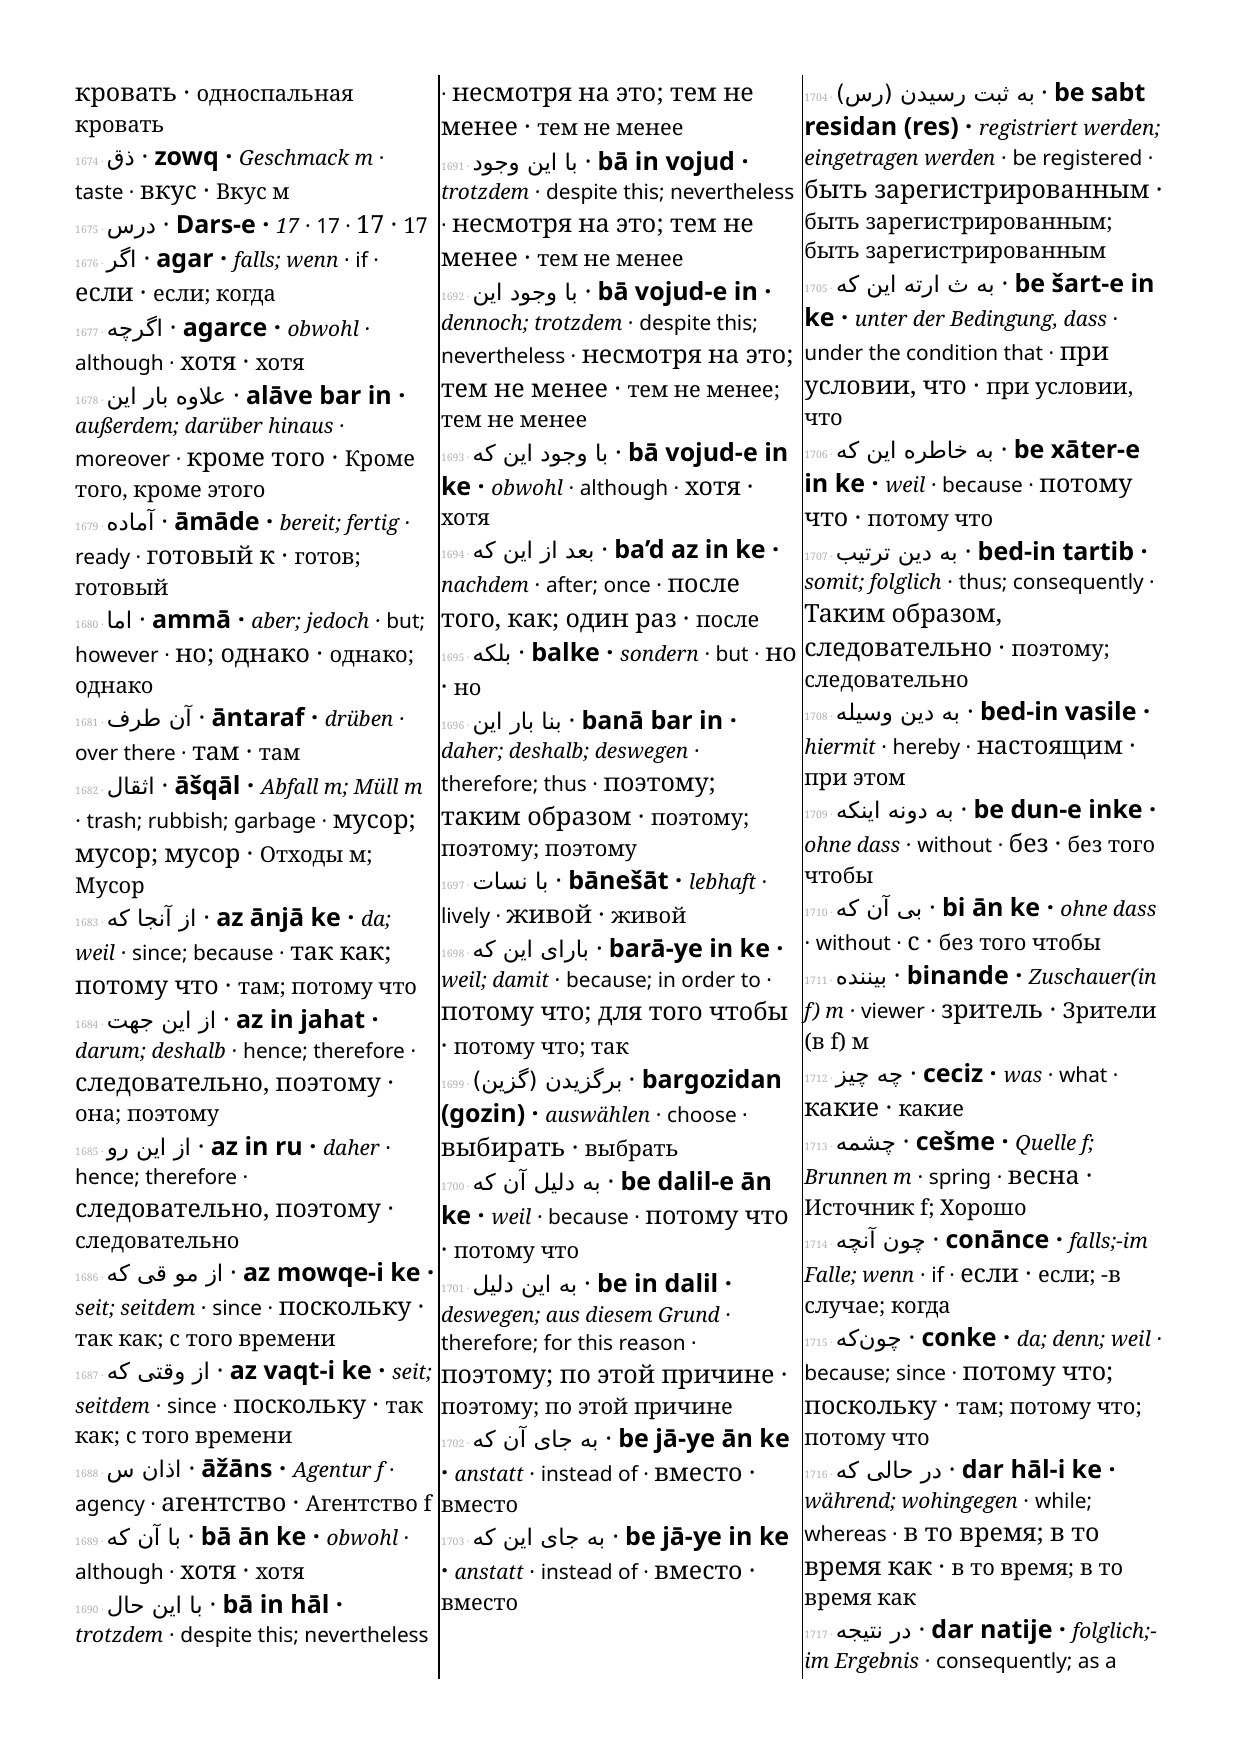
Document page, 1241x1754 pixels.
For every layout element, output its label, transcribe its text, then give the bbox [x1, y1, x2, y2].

text 1714 · چون آنچه · conānce · falls;‐im Falle; wenn · if · если · если; -в случае; когда [804, 1222, 1166, 1320]
text 1674 · ذق · zowq · Geschmack m · taste · вкус · Вкус м [75, 139, 436, 207]
text 1696 · بنا بار این · banā bar in · daher; deshalb; deswegen · therefore; thus · поэтому; таким образом · поэтому; поэтому; поэтому [441, 702, 799, 863]
text 1684 · از این جهت · az in jahat · darum; deshalb · hence; therefore · следовательно, поэтому · она; поэтому [75, 1002, 436, 1128]
text 1683 · از آنجا که · az ānjā ke · da; weil · since; because · так как; потому что · там; потому что [75, 899, 436, 1002]
text 1705 · به ث ارته این که · be šart-e in ke · unter der Bedingung, dass · under the condition that · при условии, что · при условии, что [804, 265, 1166, 431]
text 1700 · به دلیل آن که · be dalil-e ān ke · weil · because · потому что · потому что [441, 1164, 799, 1266]
text 1699 · برگزیدن (گزین) · bargozidan (gozin) · auswählen · choose · выбирать · выбрать [441, 1062, 799, 1164]
text 1715 · چون‌که · conke · da; denn; weil · because; since · потому что; поскольку · там; потому что; потому что [804, 1320, 1166, 1452]
text 1713 · چشمه · cešme · Quelle f; Brunnen m · spring · весна · Источник f; Хорошо [804, 1124, 1166, 1222]
text 1701 · به این دلیل · be in dalil · deswegen; aus diesem Grund · therefore; for this reason · поэтому; по этой причине · поэтому; по этой причине [441, 1266, 799, 1421]
text 1692 · با وجود این · bā vojud-e in · dennoch; trotzdem · despite this; nevertheless · несмотря на это; тем не менее · тем не менее; тем не менее [441, 274, 799, 434]
text 1682 · اثقال · āšqāl · Abfall m; Müll m · trash; rubbish; garbage · мусор; мусор; мусор · Отходы м; Мусор [75, 768, 436, 899]
text 1704 · به ثبت رسیدن (رس) · be sabt residan (res) · registriert werden; eingetragen werden · be registered · быть зарегистрированным · быть зарегистрированным; быть зарегистрированным [804, 75, 1166, 265]
text 1716 · در حالی که · dar hāl-i ke · während; wohingegen · while; whereas · в то время; в то время как · в то время; в то время как [804, 1452, 1166, 1612]
text 1677 · اگرچه · agarce · obwohl · although · хотя · хотя [75, 309, 436, 377]
text 1678 · علاوه بار این · alāve bar in · außerdem; darüber hinaus · moreover · кроме того · Кроме того, кроме этого [75, 377, 436, 504]
text 1712 · چه چیز · ceciz · was · what · какие · какие [804, 1056, 1166, 1124]
text 1711 · بیننده · binande · Zuschauer(in f) m · viewer · зритель · Зрители (в f) м [804, 958, 1166, 1056]
text 1707 · به دین ترتیب · bed-in tartib · somit; folglich · thus; consequently · Таким образом, следовательно · поэтому; следовательно [804, 533, 1166, 694]
text 1706 · به خاطره این که · be xāter-e in ke · weil · because · потому что · потому что [804, 431, 1166, 533]
text 1703 · به جا‌ی این که · be jā-ye in ke · anstatt · instead of · вместо · вместо [441, 1519, 799, 1617]
text 1702 · به جا‌ی آن که · be jā-ye ān ke · anstatt · instead of · вместо · вместо [441, 1421, 799, 1519]
text 1687 · از وقتی که · az vaqt-i ke · seit; seitdem · since · поскольку · так как; с того времени [75, 1352, 436, 1450]
text 1690 · با این حال · bā in hāl · trotzdem · despite this; nevertheless · несмотря на это; тем не менее · тем не менее [441, 75, 799, 143]
text 1709 · به دونه اینکه · be dun-e inke · ohne dass · without · без · без того чтобы [804, 792, 1166, 890]
text 1698 · بارای این که · barā-ye in ke · weil; damit · because; in order to · потому что; для того чтобы · потому что; так [441, 931, 799, 1062]
text 1673 · یک‌تخته · yektaxte · Einzelbett‐ · single bed · односпальная кровать · односпальная кровать [75, 75, 436, 139]
text 1691 · با این وجود · bā in vojud · trotzdem · despite this; nevertheless · несмотря на это; тем не менее · тем не менее [441, 143, 799, 274]
text 1690 · با این حال · bā in hāl · trotzdem · despite this; nevertheless · несмотря на это; тем не менее · тем не менее [75, 1587, 436, 1649]
text 1717 · در نتیجه · dar natije · folglich;‐im Ergebnis · consequently; as a result · следовательно; в результате · следовательно, - в результате [804, 1612, 1166, 1674]
text 1686 · از مو قی که · az mowqe-i ke · seit; seitdem · since · поскольку · так как; с того времени [75, 1254, 436, 1352]
text 1676 · اگر · agar · falls; wenn · if · если · если; когда [75, 241, 436, 309]
text 1688 · اذان س · āžāns · Agentur f · agency · агентство · Агентство f [75, 1450, 436, 1518]
text 1685 · از این رو · az in ru · daher · hence; therefore · следовательно, поэтому · следовательно [75, 1128, 436, 1254]
text 1708 · به دین وسیله · bed-in vasile · hiermit · hereby · настоящим · при этом [804, 694, 1166, 792]
text 1680 · اما · ammā · aber; jedoch · but; however · но; однако · однако; однако [75, 602, 436, 699]
text 1695 · بلکه · balke · sondern · but · но · но [441, 634, 799, 702]
text 1694 · بعد از این که · ba’d az in ke · nachdem · after; once · после того, как; один раз · после [441, 532, 799, 634]
text 1681 · آن طرف · āntaraf · drüben · over there · там · там [75, 699, 436, 768]
text 1693 · با وجود این که · bā vojud-e in ke · obwohl · although · хотя · хотя [441, 434, 799, 532]
text 1675 · درس · Dars-e · 17 · 17 · 17 · 17 [75, 207, 436, 241]
text 1697 · با نسا‌ت · bānešāt · lebhaft · lively · живой · живой [441, 863, 799, 931]
text 1679 · آماده · āmāde · bereit; fertig · ready · готовый к · готов; готовый [75, 504, 436, 602]
text 1710 · بی آن که · bi ān ke · ohne dass · without · с · без того чтобы [804, 890, 1166, 958]
text 1689 · با آن که · bā ān ke · obwohl · although · хотя · хотя [75, 1518, 436, 1587]
